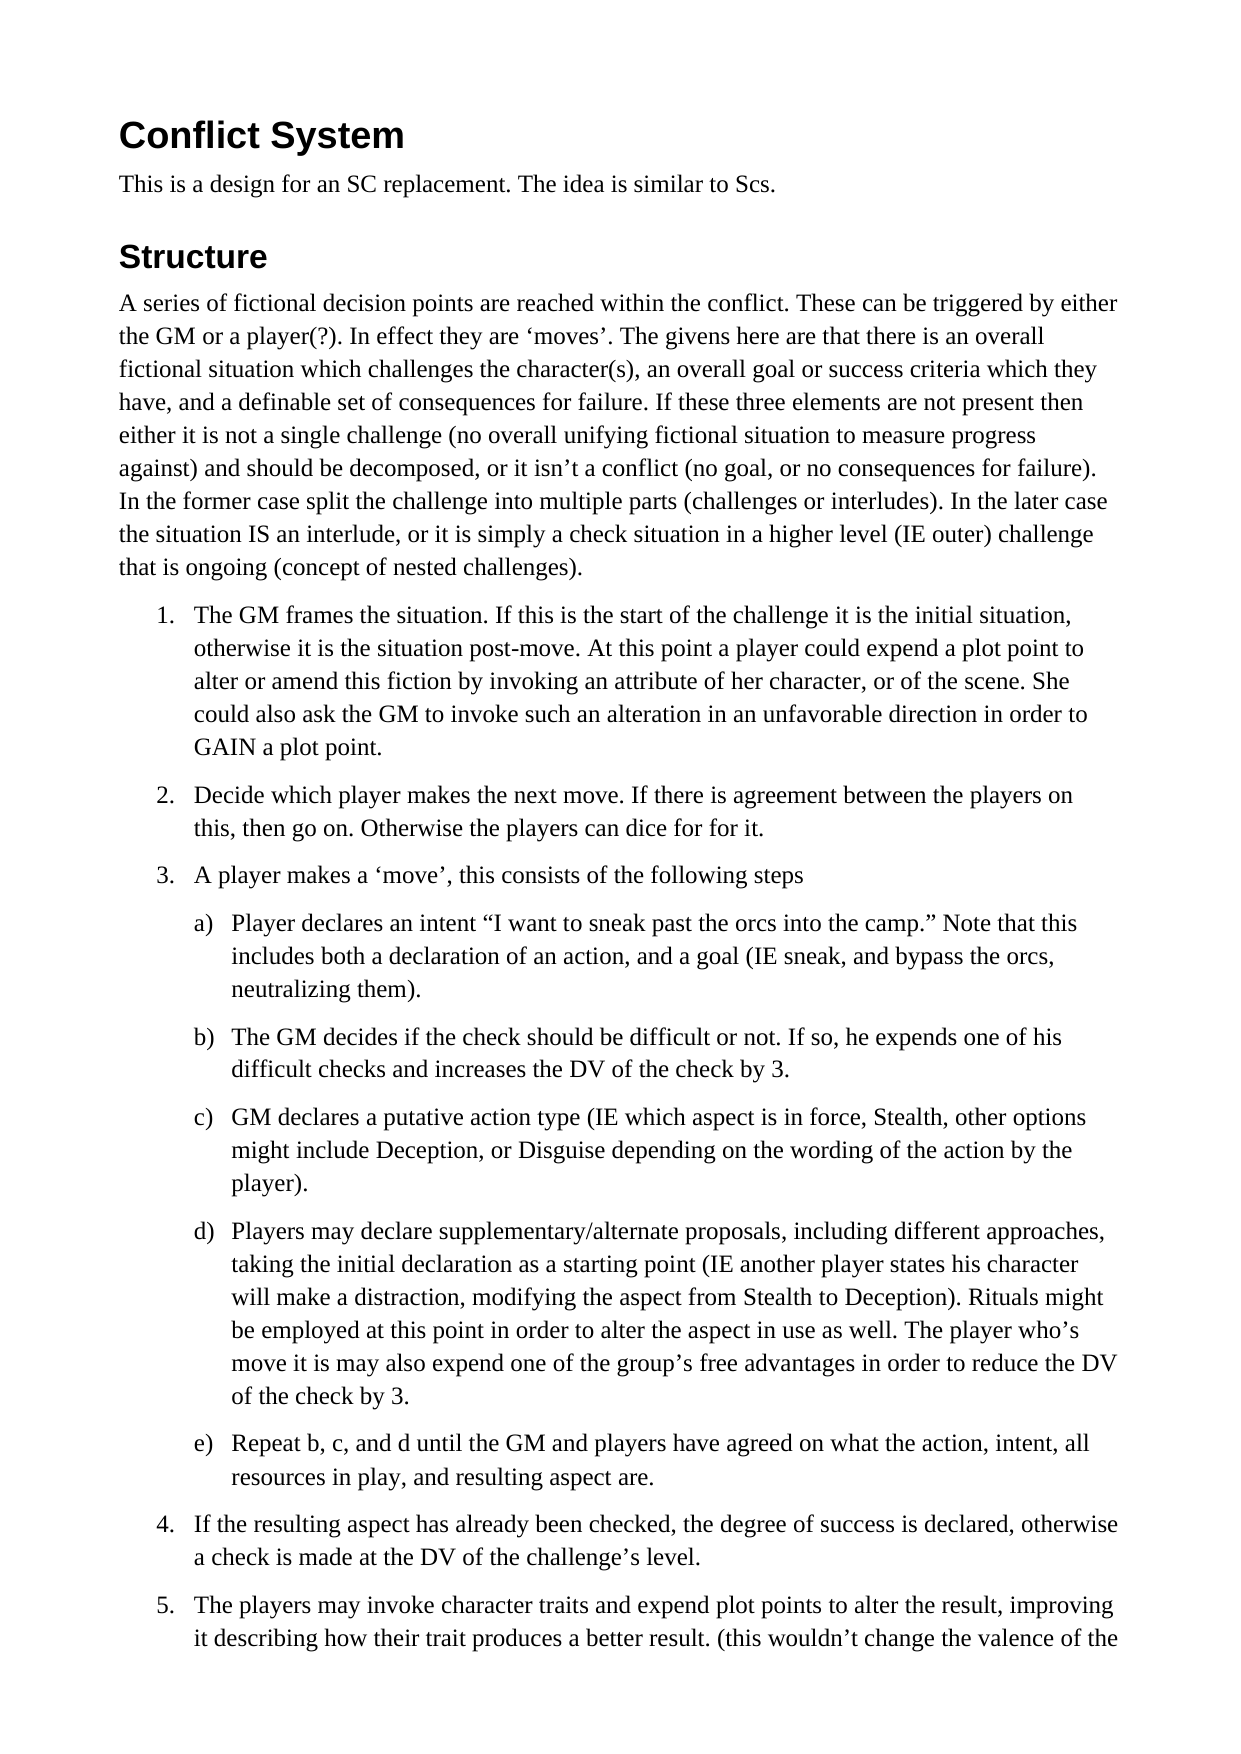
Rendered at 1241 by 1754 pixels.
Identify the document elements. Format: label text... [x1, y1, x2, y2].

list GM declares a putative action type (IE which aspect is in force, Stealth, other options might include Deception, or Disguise depending on the wording of the action by the player). [194, 1102, 1121, 1197]
list Decide which player makes the next move. If there is agreement between the players on this, then go on. Otherwise the players can dice for for it. [156, 780, 1121, 841]
subtitle Structure [119, 237, 1121, 276]
list Players may declare supplementary/alternate proposals, including different approaches, taking the initial declaration as a starting point (IE another player states his character will make a distraction, modifying the aspect from Stealth to Deception). Rituals might be employed at this point in order to alter the aspect in use as well. The player who’s move it is may also expend one of the group’s free advantages in order to reduce the DV of the check by 3. [194, 1216, 1121, 1410]
list If the resulting aspect has already been checked, the degree of success is declared, otherwise a check is made at the DV of the challenge’s level. [156, 1509, 1121, 1571]
subtitle Conflict System [119, 112, 1121, 156]
list Repeat b, c, and d until the GM and players have agreed on what the action, intent, all resources in play, and resulting aspect are. [194, 1428, 1121, 1490]
list A player makes a ‘move’, this consists of the following steps [156, 860, 1121, 889]
list The players may invoke character traits and expend plot points to alter the result, improving it describing how their trait produces a better result. (this wouldn’t change the valence of the [156, 1590, 1121, 1652]
list Player declares an intent “I want to sneak past the orcs into the camp.” Note that this includes both a declaration of an action, and a goal (IE sneak, and bypass the orcs, neutralizing them). [194, 908, 1121, 1003]
list The GM decides if the check should be difficult or not. If so, he expends one of his difficult checks and increases the DV of the check by 3. [194, 1022, 1121, 1083]
text This is a design for an SC replacement. The idea is similar to Scs. [119, 169, 1121, 197]
text A series of fictional decision points are reached within the conflict. These can be triggered by either the GM or a player(?). In effect they are ‘moves’. The givens here are that there is an overall fictional situation which challenges the character(s), an overall goal or success criteria which they have, and a definable set of consequences for failure. If these three elements are not present then either it is not a single challenge (no overall unifying fictional situation to measure progress against) and should be decomposed, or it isn’t a conflict (no goal, or no consequences for failure). In the former case split the challenge into multiple parts (challenges or interludes). In the later case the situation IS an interlude, or it is simply a check situation in a higher level (IE outer) challenge that is ongoing (concept of nested challenges). [119, 288, 1121, 581]
list The GM frames the situation. If this is the start of the challenge it is the initial situation, otherwise it is the situation post-move. At this point a player could expend a plot point to alter or amend this fiction by invoking an attribute of her character, or of the scene. She could also ask the GM to invoke such an alteration in an unfavorable direction in order to GAIN a plot point. [156, 600, 1121, 761]
